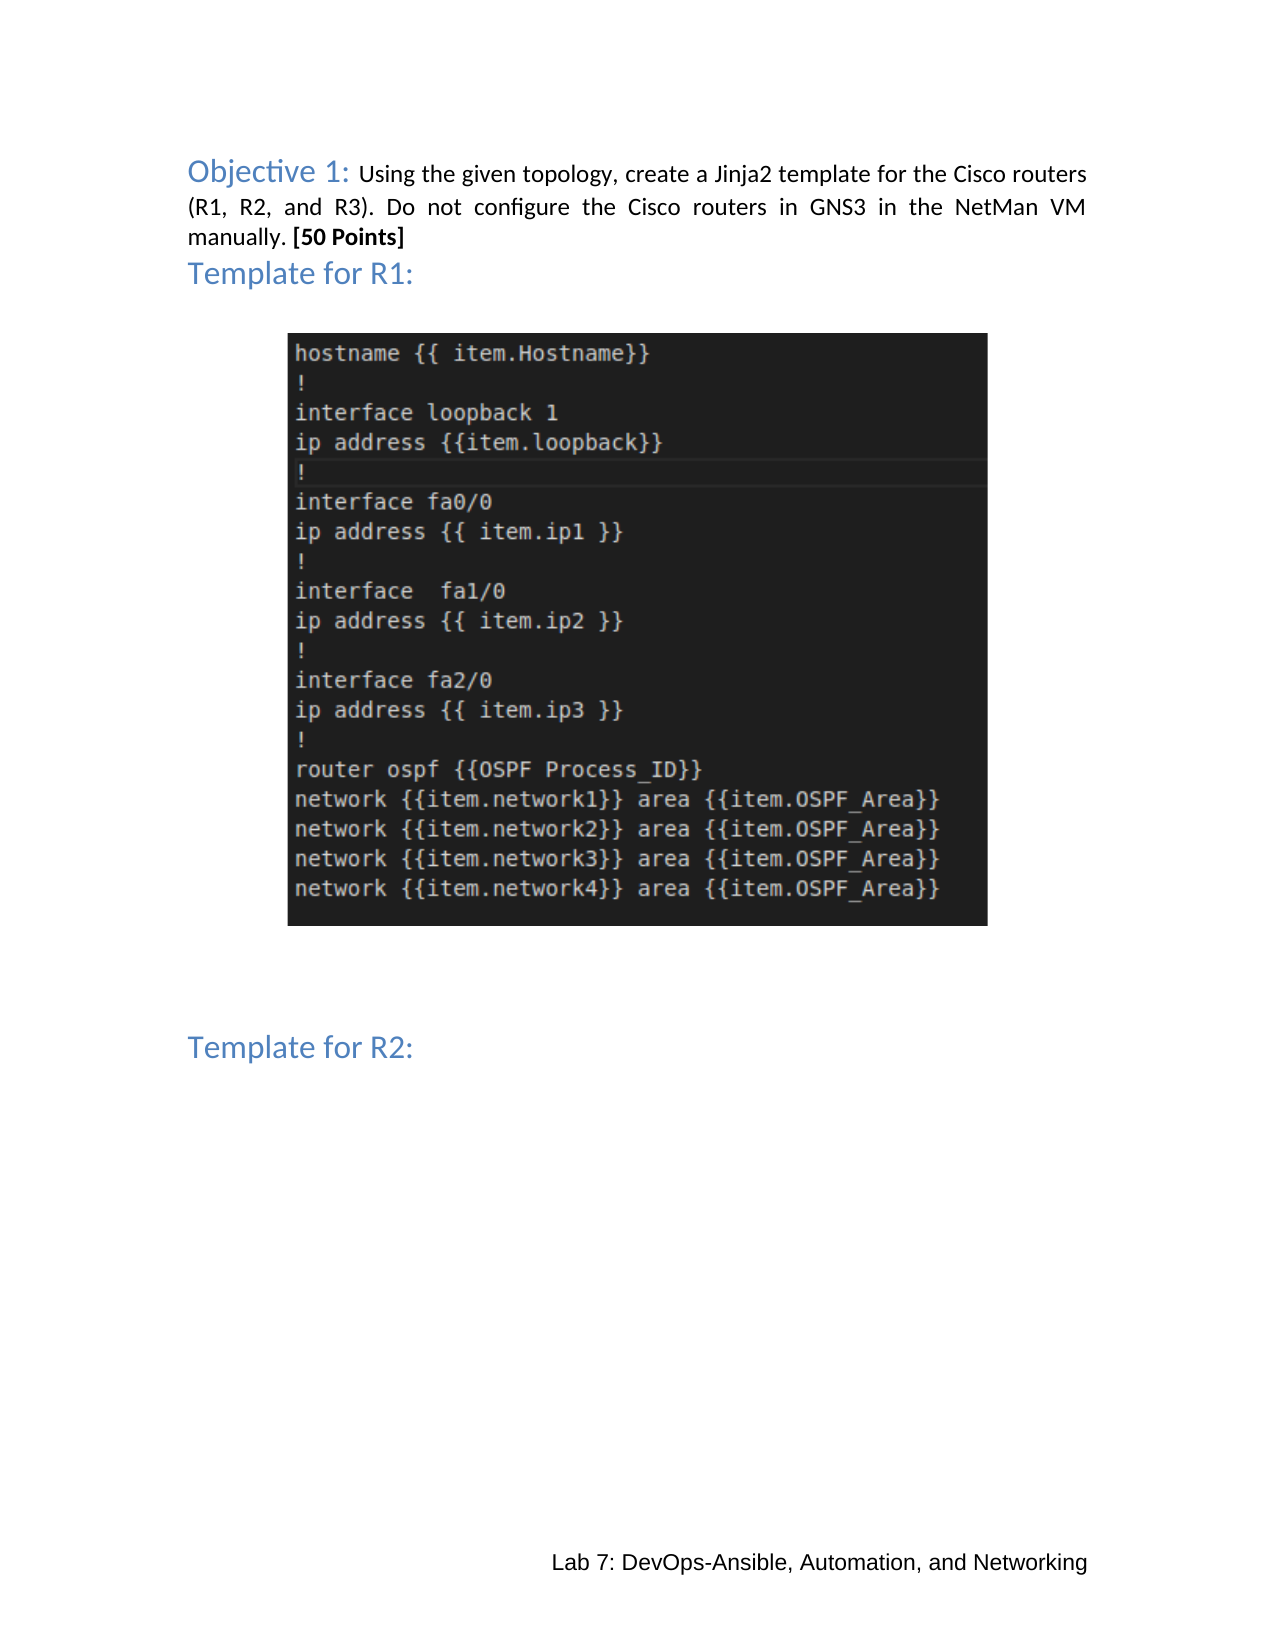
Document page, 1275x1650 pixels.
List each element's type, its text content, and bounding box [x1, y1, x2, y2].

text Objective 1: Using the given topology, create a Jinja2 template for the Cisco routers (R1, R2, and R3). Do not configure the Cisco routers in GNS3 in the NetMan VM manually. [50 Points] [187, 150, 1087, 252]
picture [287, 333, 988, 926]
text Template for R1: [187, 252, 1087, 292]
text Template for R2: [187, 1026, 1087, 1066]
